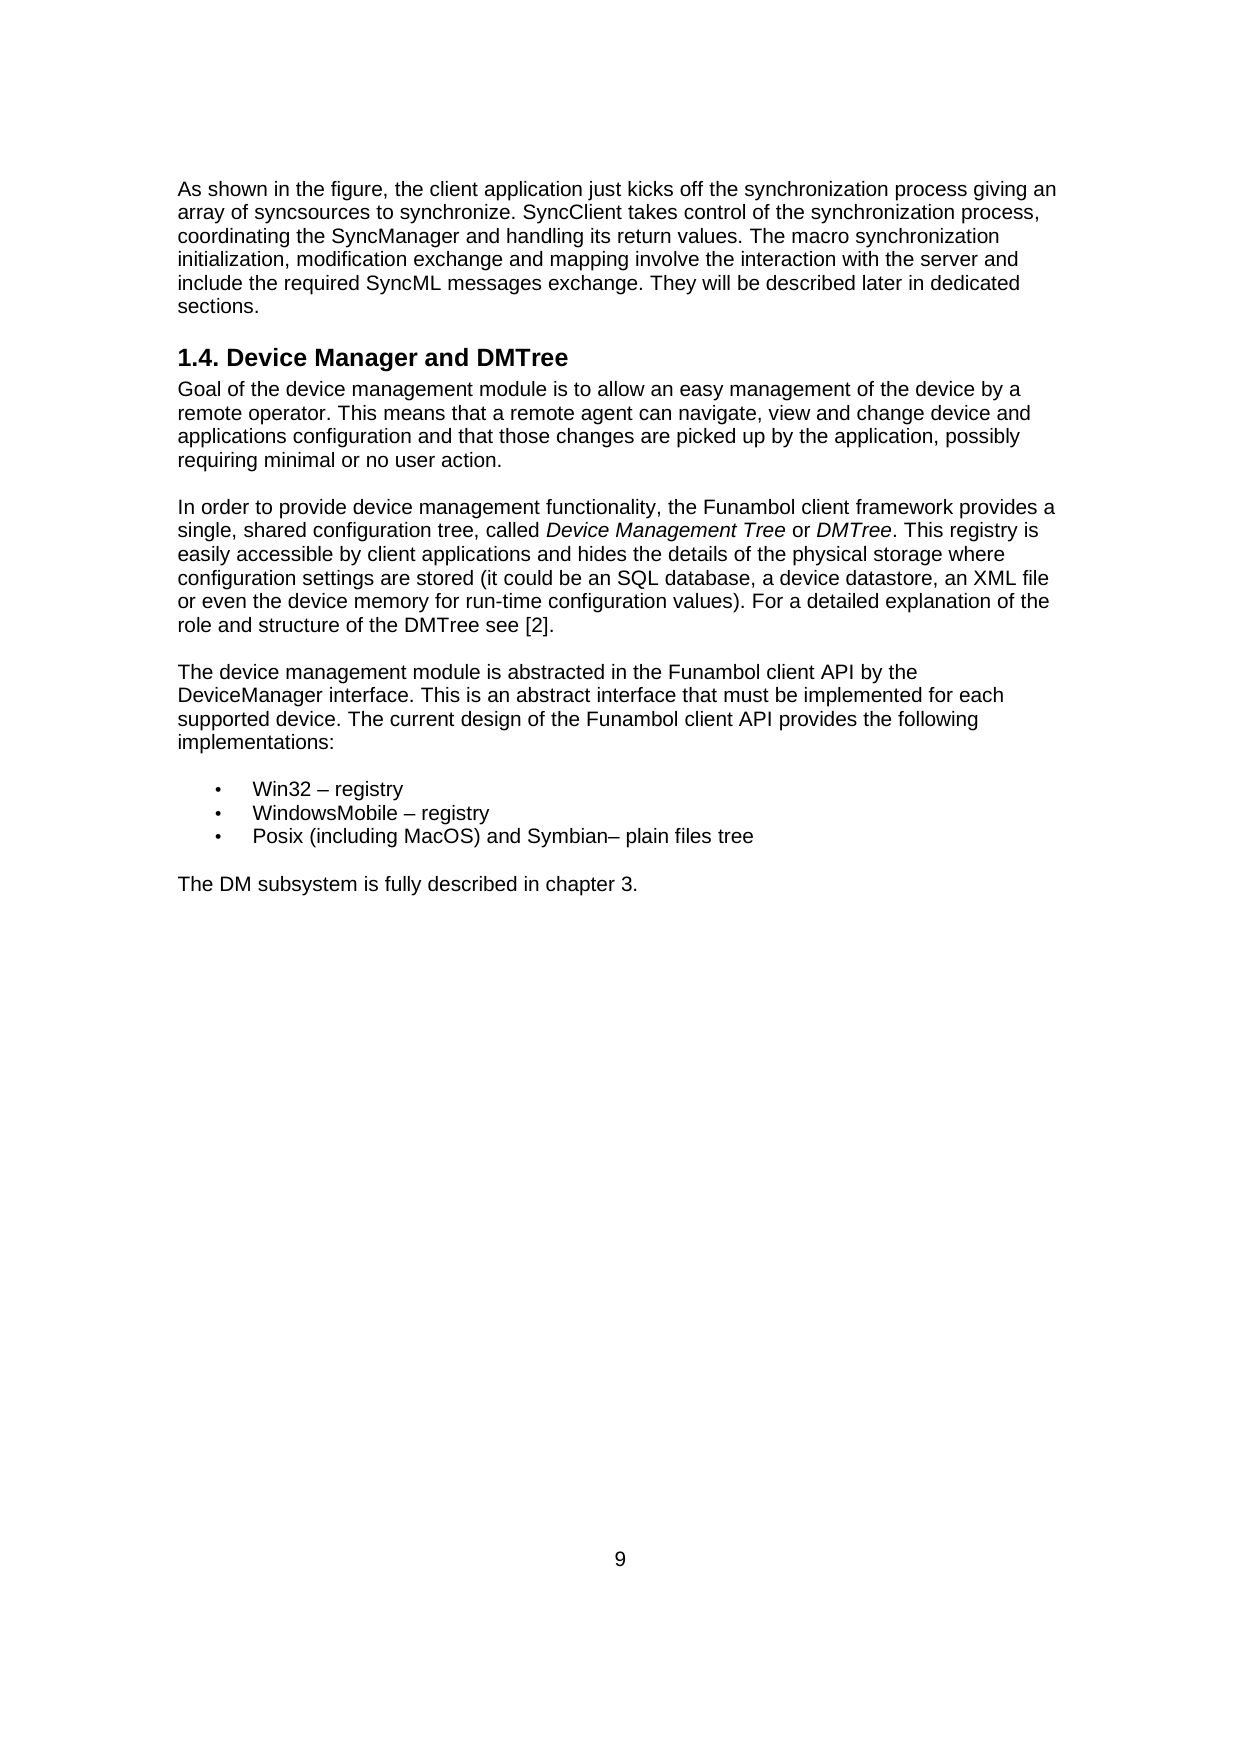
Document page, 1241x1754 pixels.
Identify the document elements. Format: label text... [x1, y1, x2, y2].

text Goal of the device management module is to allow an easy management of the device by a remote operator. This means that a remote agent can navigate, view and change device and applications configuration and that those changes are picked up by the application, possibly requiring minimal or no user action. [177, 378, 1063, 472]
text The device management module is abstracted in the Funambol client API by the DeviceManager interface. This is an abstract interface that must be implemented for each supported device. The current design of the Funambol client API provides the following implementations: [177, 660, 1063, 754]
list WindowsMobile – registry [215, 801, 1063, 825]
text In order to provide device management functionality, the Funambol client framework provides a single, shared configuration tree, called Device Management Tree or DMTree. This registry is easily accessible by client applications and hides the details of the physical storage where configuration settings are stored (it could be an SQL database, a device datastore, an XML file or even the device memory for run-time configuration values). For a detailed explanation of the role and structure of the DMTree see [2]. [177, 495, 1063, 637]
list Posix (including MacOS) and Symbian– plain files tree [215, 825, 1063, 848]
text As shown in the figure, the client application just kicks off the synchronization process giving an array of syncsources to synchronize. SyncClient takes control of the synchronization process, coordinating the SyncManager and handling its return values. The macro synchronization initialization, modification exchange and mapping involve the interaction with the server and include the required SyncML messages exchange. They will be described later in dedicated sections. [177, 177, 1063, 318]
subtitle Device Manager and DMTree [177, 343, 1063, 371]
list Win32 – registry [215, 778, 1063, 801]
text The DM subsystem is fully described in chapter 3. [177, 872, 1063, 896]
